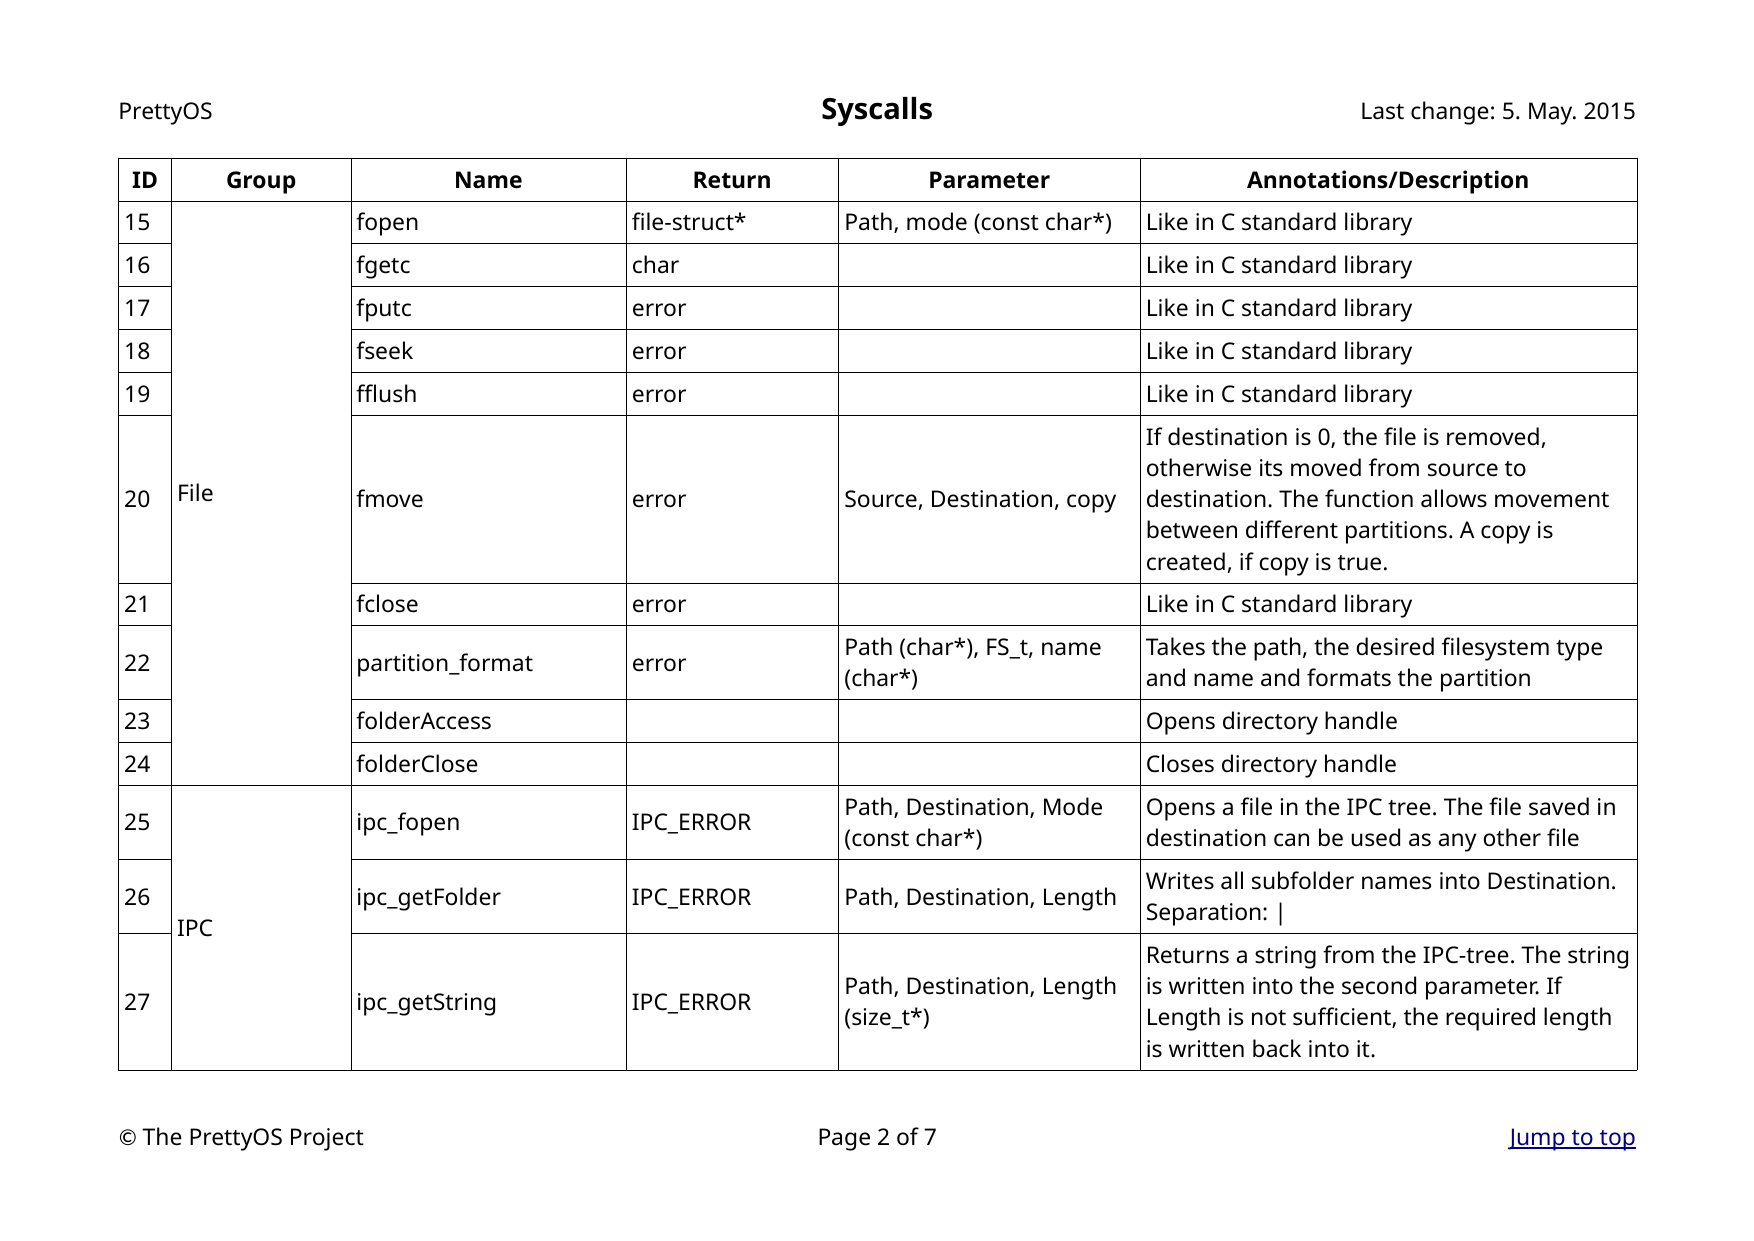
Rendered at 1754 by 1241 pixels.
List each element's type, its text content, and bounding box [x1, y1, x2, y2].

table_cell [627, 743, 838, 785]
table_cell fflush [352, 373, 626, 414]
table_header Return [627, 159, 838, 201]
table_cell 17 [119, 287, 171, 329]
table_cell IPC_ERROR [627, 860, 838, 933]
table_cell [839, 743, 1140, 785]
table_cell [839, 373, 1140, 414]
table_cell Writes all subfolder names into Destination. Separation: | [1141, 860, 1637, 933]
table_cell 15 [119, 202, 171, 243]
table_cell 20 [119, 416, 171, 582]
table_cell Returns a string from the IPC-tree. The string is written into the second parameter. If Length is not sufficient, the required length is written back into it. [1141, 934, 1637, 1069]
table_cell Path, Destination, Length (size_t*) [839, 934, 1140, 1069]
table_cell folderAccess [352, 700, 626, 742]
table_cell Like in C standard library [1141, 244, 1637, 286]
table_cell Like in C standard library [1141, 373, 1637, 414]
table_cell IPC [172, 786, 351, 1069]
table_cell IPC_ERROR [627, 934, 838, 1069]
table_cell 21 [119, 584, 171, 625]
table_cell 24 [119, 743, 171, 785]
table_cell Path, Destination, Length [839, 860, 1140, 933]
table_cell [627, 700, 838, 742]
table_cell error [627, 373, 838, 414]
table_cell 22 [119, 626, 171, 699]
table_cell ipc_getString [352, 934, 626, 1069]
table_header Group [172, 159, 351, 201]
table_cell [839, 244, 1140, 286]
table_cell Like in C standard library [1141, 202, 1637, 243]
table_cell 23 [119, 700, 171, 742]
table_cell file-struct* [627, 202, 838, 243]
table_cell 19 [119, 373, 171, 414]
table_cell ipc_fopen [352, 786, 626, 859]
table_cell Like in C standard library [1141, 287, 1637, 329]
table_cell [839, 330, 1140, 372]
table_cell char [627, 244, 838, 286]
table_cell 27 [119, 934, 171, 1069]
table_cell error [627, 330, 838, 372]
table_header Annotations/Description [1141, 159, 1637, 201]
table_cell fseek [352, 330, 626, 372]
table_cell Path (char*), FS_t, name (char*) [839, 626, 1140, 699]
table_cell Takes the path, the desired filesystem type and name and formats the partition [1141, 626, 1637, 699]
table_cell fclose [352, 584, 626, 625]
table_cell Opens a file in the IPC tree. The file saved in destination can be used as any other file [1141, 786, 1637, 859]
table_cell ipc_getFolder [352, 860, 626, 933]
table_cell partition_format [352, 626, 626, 699]
table_cell error [627, 584, 838, 625]
table_cell error [627, 287, 838, 329]
table_cell [839, 287, 1140, 329]
table_header Parameter [839, 159, 1140, 201]
table_header ID [119, 159, 171, 201]
table_cell Opens directory handle [1141, 700, 1637, 742]
table_cell 18 [119, 330, 171, 372]
table_cell error [627, 626, 838, 699]
table_cell fopen [352, 202, 626, 243]
table_cell File [172, 202, 351, 785]
table_cell 25 [119, 786, 171, 859]
table_cell [839, 700, 1140, 742]
table_cell Path, mode (const char*) [839, 202, 1140, 243]
table_cell fmove [352, 416, 626, 582]
table_cell 26 [119, 860, 171, 933]
table_header Name [352, 159, 626, 201]
table_cell fgetc [352, 244, 626, 286]
table_cell Like in C standard library [1141, 330, 1637, 372]
table_cell Path, Destination, Mode (const char*) [839, 786, 1140, 859]
table_cell 16 [119, 244, 171, 286]
table_cell Like in C standard library [1141, 584, 1637, 625]
table_cell IPC_ERROR [627, 786, 838, 859]
table_cell Source, Destination, copy [839, 416, 1140, 582]
table_cell If destination is 0, the file is removed, otherwise its moved from source to destination. The function allows movement between different partitions. A copy is created, if copy is true. [1141, 416, 1637, 582]
table_cell fputc [352, 287, 626, 329]
table_cell folderClose [352, 743, 626, 785]
table_cell Closes directory handle [1141, 743, 1637, 785]
table_cell error [627, 416, 838, 582]
table_cell [839, 584, 1140, 625]
